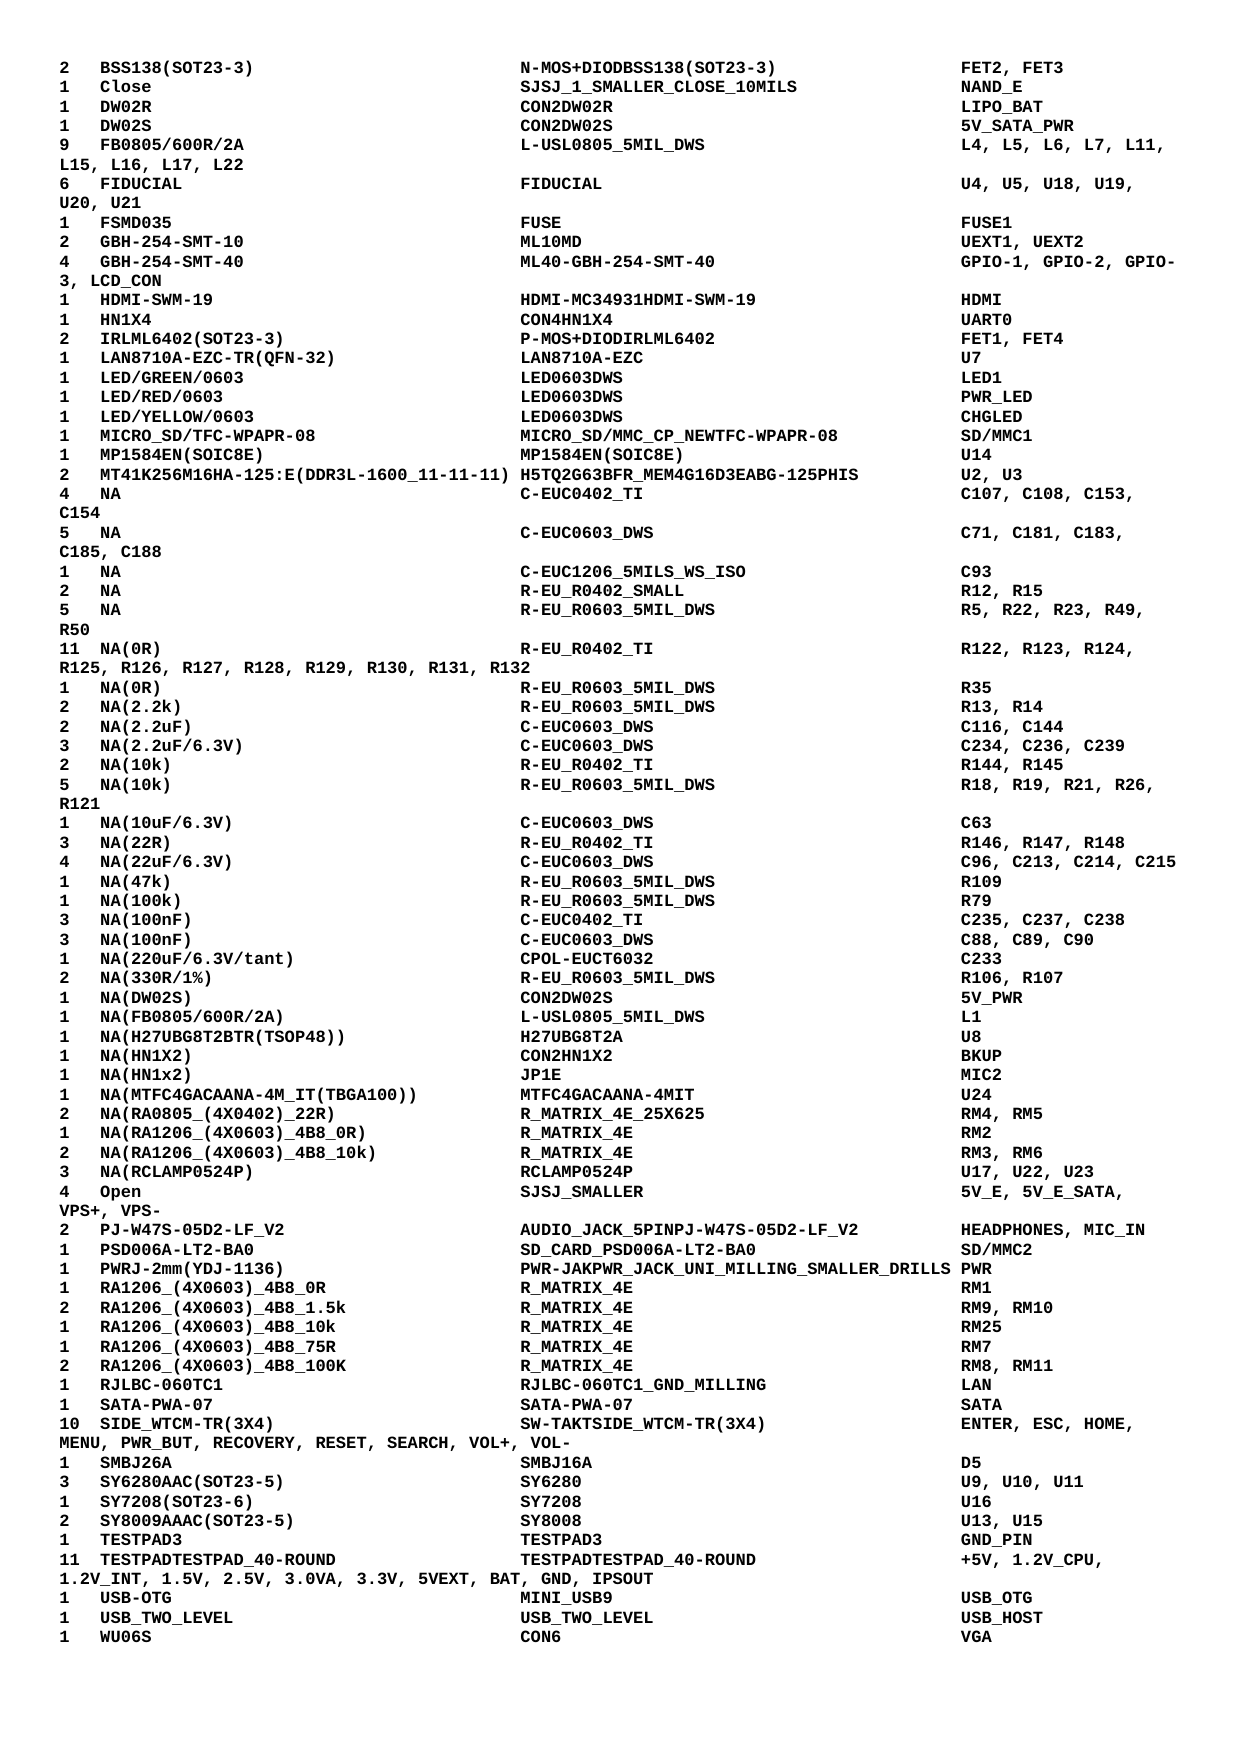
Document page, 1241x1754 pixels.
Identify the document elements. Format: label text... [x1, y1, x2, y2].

text 1 Close SJSJ_1_SMALLER_CLOSE_10MILS NAND_E [59, 78, 1181, 98]
text 11 NA(0R) R-EU_R0402_TI R122, R123, R124, R125, R126, R127, R128, R129, R130, R131, R132 [59, 640, 1181, 679]
text 1 NA(100k) R-EU_R0603_5MIL_DWS R79 [59, 892, 1181, 912]
text 2 SY8009AAAC(SOT23-5) SY8008 U13, U15 [59, 1512, 1181, 1532]
text 1 NA(H27UBG8T2BTR(TSOP48)) H27UBG8T2A U8 [59, 1028, 1181, 1047]
text 4 NA C-EUC0402_TI C107, C108, C153, C154 [59, 485, 1181, 524]
text 1 TESTPAD3 TESTPAD3 GND_PIN [59, 1532, 1181, 1551]
text 10 SIDE_WTCM-TR(3X4) SW-TAKTSIDE_WTCM-TR(3X4) ENTER, ESC, HOME, MENU, PWR_BUT, RECOVERY, RESET, SEARCH, VOL+, VOL- [59, 1415, 1181, 1454]
text 1 SMBJ26A SMBJ16A D5 [59, 1454, 1181, 1473]
text 2 GBH-254-SMT-10 ML10MD UEXT1, UEXT2 [59, 233, 1181, 253]
text 2 NA(2.2uF) C-EUC0603_DWS C116, C144 [59, 718, 1181, 737]
text 1 WU06S CON6 VGA [59, 1628, 1181, 1648]
text 1 RA1206_(4X0603)_4B8_0R R_MATRIX_4E RM1 [59, 1280, 1181, 1299]
text 2 NA(RA0805_(4X0402)_22R) R_MATRIX_4E_25X625 RM4, RM5 [59, 1105, 1181, 1125]
text 1 DW02S CON2DW02S 5V_SATA_PWR [59, 117, 1181, 137]
text 1 MICRO_SD/TFC-WPAPR-08 MICRO_SD/MMC_CP_NEWTFC-WPAPR-08 SD/MMC1 [59, 427, 1181, 447]
text 2 NA(330R/1%) R-EU_R0603_5MIL_DWS R106, R107 [59, 970, 1181, 989]
text 1 LED/GREEN/0603 LED0603DWS LED1 [59, 369, 1181, 388]
text 1 SATA-PWA-07 SATA-PWA-07 SATA [59, 1396, 1181, 1415]
text 2 NA(10k) R-EU_R0402_TI R144, R145 [59, 757, 1181, 776]
text 2 NA(2.2k) R-EU_R0603_5MIL_DWS R13, R14 [59, 698, 1181, 718]
text 4 NA(22uF/6.3V) C-EUC0603_DWS C96, C213, C214, C215 [59, 853, 1181, 873]
text 2 NA R-EU_R0402_SMALL R12, R15 [59, 582, 1181, 602]
text 4 GBH-254-SMT-40 ML40-GBH-254-SMT-40 GPIO-1, GPIO-2, GPIO-3, LCD_CON [59, 253, 1181, 292]
text 1 RJLBC-060TC1 RJLBC-060TC1_GND_MILLING LAN [59, 1377, 1181, 1396]
text 5 NA R-EU_R0603_5MIL_DWS R5, R22, R23, R49, R50 [59, 602, 1181, 640]
text 1 NA(RA1206_(4X0603)_4B8_0R) R_MATRIX_4E RM2 [59, 1125, 1181, 1144]
text 1 RA1206_(4X0603)_4B8_75R R_MATRIX_4E RM7 [59, 1338, 1181, 1357]
text 2 IRLML6402(SOT23-3) P-MOS+DIODIRLML6402 FET1, FET4 [59, 330, 1181, 350]
text 1 MP1584EN(SOIC8E) MP1584EN(SOIC8E) U14 [59, 447, 1181, 466]
text 1 NA(DW02S) CON2DW02S 5V_PWR [59, 989, 1181, 1008]
text 3 NA(100nF) C-EUC0603_DWS C88, C89, C90 [59, 931, 1181, 950]
text 1 NA(HN1x2) JP1E MIC2 [59, 1067, 1181, 1086]
text 4 Open SJSJ_SMALLER 5V_E, 5V_E_SATA, VPS+, VPS- [59, 1183, 1181, 1222]
text 1 LAN8710A-EZC-TR(QFN-32) LAN8710A-EZC U7 [59, 350, 1181, 369]
text 1 LED/YELLOW/0603 LED0603DWS CHGLED [59, 408, 1181, 427]
text 1 PSD006A-LT2-BA0 SD_CARD_PSD006A-LT2-BA0 SD/MMC2 [59, 1241, 1181, 1260]
text 1 SY7208(SOT23-6) SY7208 U16 [59, 1493, 1181, 1512]
text 1 NA(0R) R-EU_R0603_5MIL_DWS R35 [59, 679, 1181, 698]
text 1 LED/RED/0603 LED0603DWS PWR_LED [59, 388, 1181, 408]
text 3 NA(2.2uF/6.3V) C-EUC0603_DWS C234, C236, C239 [59, 737, 1181, 757]
text 3 NA(22R) R-EU_R0402_TI R146, R147, R148 [59, 834, 1181, 853]
text 1 FSMD035 FUSE FUSE1 [59, 214, 1181, 233]
text 2 RA1206_(4X0603)_4B8_100K R_MATRIX_4E RM8, RM11 [59, 1357, 1181, 1377]
text 1 NA(HN1X2) CON2HN1X2 BKUP [59, 1047, 1181, 1067]
text 5 NA C-EUC0603_DWS C71, C181, C183, C185, C188 [59, 524, 1181, 563]
text 1 PWRJ-2mm(YDJ-1136) PWR-JAKPWR_JACK_UNI_MILLING_SMALLER_DRILLS PWR [59, 1260, 1181, 1280]
text 3 SY6280AAC(SOT23-5) SY6280 U9, U10, U11 [59, 1473, 1181, 1493]
text 2 RA1206_(4X0603)_4B8_1.5k R_MATRIX_4E RM9, RM10 [59, 1299, 1181, 1318]
text 1 NA(FB0805/600R/2A) L-USL0805_5MIL_DWS L1 [59, 1008, 1181, 1028]
text 1 NA(47k) R-EU_R0603_5MIL_DWS R109 [59, 873, 1181, 892]
text 1 RA1206_(4X0603)_4B8_10k R_MATRIX_4E RM25 [59, 1318, 1181, 1338]
text 1 USB-OTG MINI_USB9 USB_OTG [59, 1590, 1181, 1609]
text 1 DW02R CON2DW02R LIPO_BAT [59, 98, 1181, 117]
text 3 NA(100nF) C-EUC0402_TI C235, C237, C238 [59, 912, 1181, 931]
text 3 NA(RCLAMP0524P) RCLAMP0524P U17, U22, U23 [59, 1163, 1181, 1183]
text 1 NA(MTFC4GACAANA-4M_IT(TBGA100)) MTFC4GACAANA-4MIT U24 [59, 1086, 1181, 1105]
text 1 NA C-EUC1206_5MILS_WS_ISO C93 [59, 563, 1181, 582]
text 11 TESTPADTESTPAD_40-ROUND TESTPADTESTPAD_40-ROUND +5V, 1.2V_CPU, 1.2V_INT, 1.5V, 2.5V, 3.0VA, 3.3V, 5VEXT, BAT, GND, IPSOUT [59, 1551, 1181, 1590]
text 2 MT41K256M16HA-125:E(DDR3L-1600_11-11-11) H5TQ2G63BFR_MEM4G16D3EABG-125PHIS U2, U3 [59, 466, 1181, 485]
text 2 PJ-W47S-05D2-LF_V2 AUDIO_JACK_5PINPJ-W47S-05D2-LF_V2 HEADPHONES, MIC_IN [59, 1222, 1181, 1241]
text 2 NA(RA1206_(4X0603)_4B8_10k) R_MATRIX_4E RM3, RM6 [59, 1144, 1181, 1163]
text 1 USB_TWO_LEVEL USB_TWO_LEVEL USB_HOST [59, 1609, 1181, 1628]
text 5 NA(10k) R-EU_R0603_5MIL_DWS R18, R19, R21, R26, R121 [59, 776, 1181, 815]
text 1 HN1X4 CON4HN1X4 UART0 [59, 311, 1181, 330]
text 1 NA(10uF/6.3V) C-EUC0603_DWS C63 [59, 815, 1181, 834]
text 1 NA(220uF/6.3V/tant) CPOL-EUCT6032 C233 [59, 950, 1181, 970]
text 9 FB0805/600R/2A L-USL0805_5MIL_DWS L4, L5, L6, L7, L11, L15, L16, L17, L22 [59, 137, 1181, 175]
text 1 HDMI-SWM-19 HDMI-MC34931HDMI-SWM-19 HDMI [59, 292, 1181, 311]
text 6 FIDUCIAL FIDUCIAL U4, U5, U18, U19, U20, U21 [59, 175, 1181, 214]
text 2 BSS138(SOT23-3) N-MOS+DIODBSS138(SOT23-3) FET2, FET3 [59, 59, 1181, 78]
